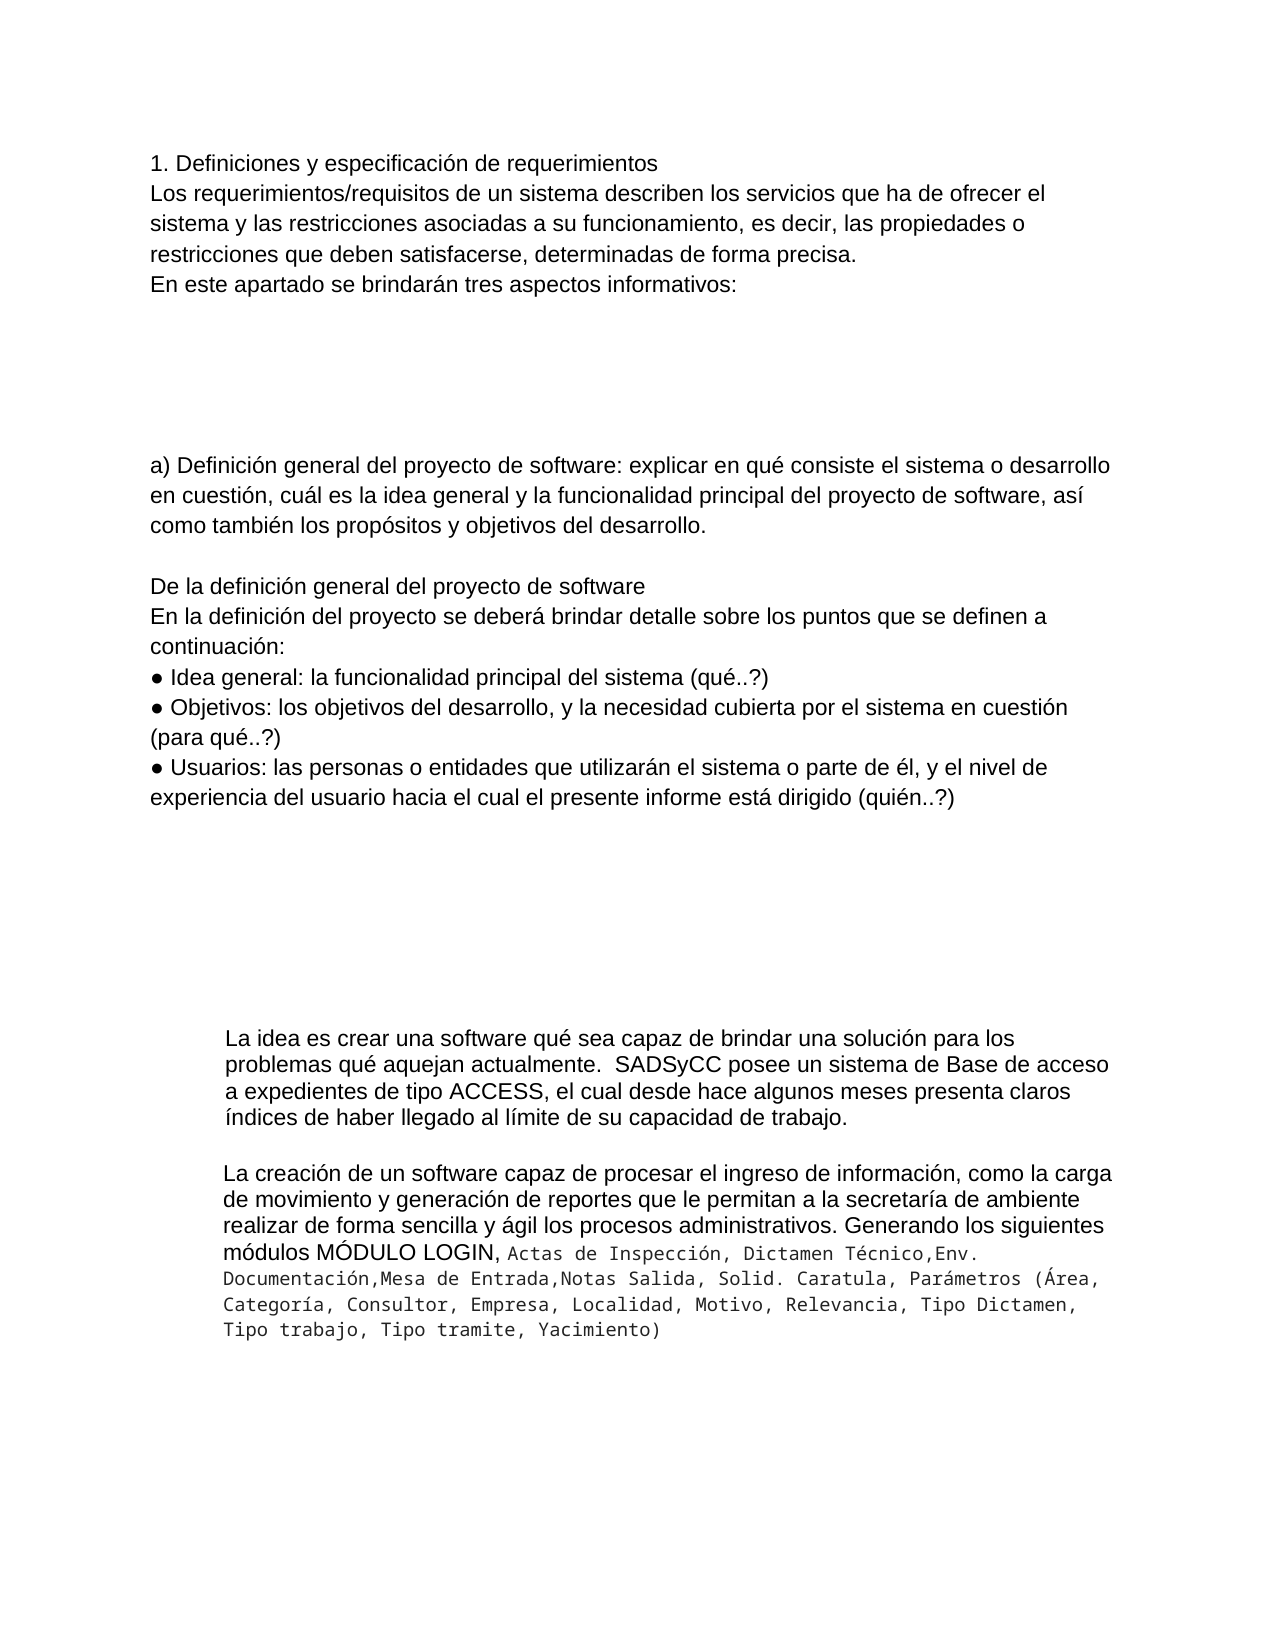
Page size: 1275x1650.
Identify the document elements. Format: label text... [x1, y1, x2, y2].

text ● Idea general: la funcionalidad principal del sistema (qué..?) [150, 663, 1125, 690]
text En este apartado se brindarán tres aspectos informativos: [150, 271, 1125, 297]
text Los requerimientos/requisitos de un sistema describen los servicios que ha de ofrecer el sistema y las restricciones asociadas a su funcionamiento, es decir, las propiedades o restricciones que deben satisfacerse, determinadas de forma precisa. [150, 180, 1125, 267]
text De la definición general del proyecto de software [150, 573, 1125, 599]
text ● Usuarios: las personas o entidades que utilizarán el sistema o parte de él, y el nivel de [150, 754, 1125, 781]
text La idea es crear una software qué sea capaz de brindar una solución para los problemas qué aquejan actualmente. SADSyCC posee un sistema de Base de acceso a expedientes de tipo ACCESS, el cual desde hace algunos meses presenta claros índices de haber llegado al límite de su capacidad de trabajo. [225, 1025, 1125, 1130]
text ● Objetivos: los objetivos del desarrollo, y la necesidad cubierta por el sistema en cuestión (para qué..?) [150, 694, 1125, 750]
text experiencia del usuario hacia el cual el presente informe está dirigido (quién..?) [150, 784, 1125, 811]
text a) Definición general del proyecto de software: explicar en qué consiste el sistema o desarrollo en cuestión, cuál es la idea general y la funcionalidad principal del proyecto de software, así como también los propósitos y objetivos del desarrollo. [150, 452, 1125, 539]
text En la definición del proyecto se deberá brindar detalle sobre los puntos que se definen a continuación: [150, 603, 1125, 660]
text 1. Definiciones y especificación de requerimientos [150, 150, 1125, 176]
text La creación de un software capaz de procesar el ingreso de información, como la carga de movimiento y generación de reportes que le permitan a la secretaría de ambiente realizar de forma sencilla y ágil los procesos administrativos. Generando los siguientes módulos MÓDULO LOGIN, Actas de Inspección, Dictamen Técnico,Env. Documentación,Mesa de Entrada,Notas Salida, Solid. Caratula, Parámetros (Área, Categoría, Consultor, Empresa, Localidad, Motivo, Relevancia, Tipo Dictamen, Tipo trabajo, Tipo tramite, Yacimiento) [223, 1159, 1125, 1342]
